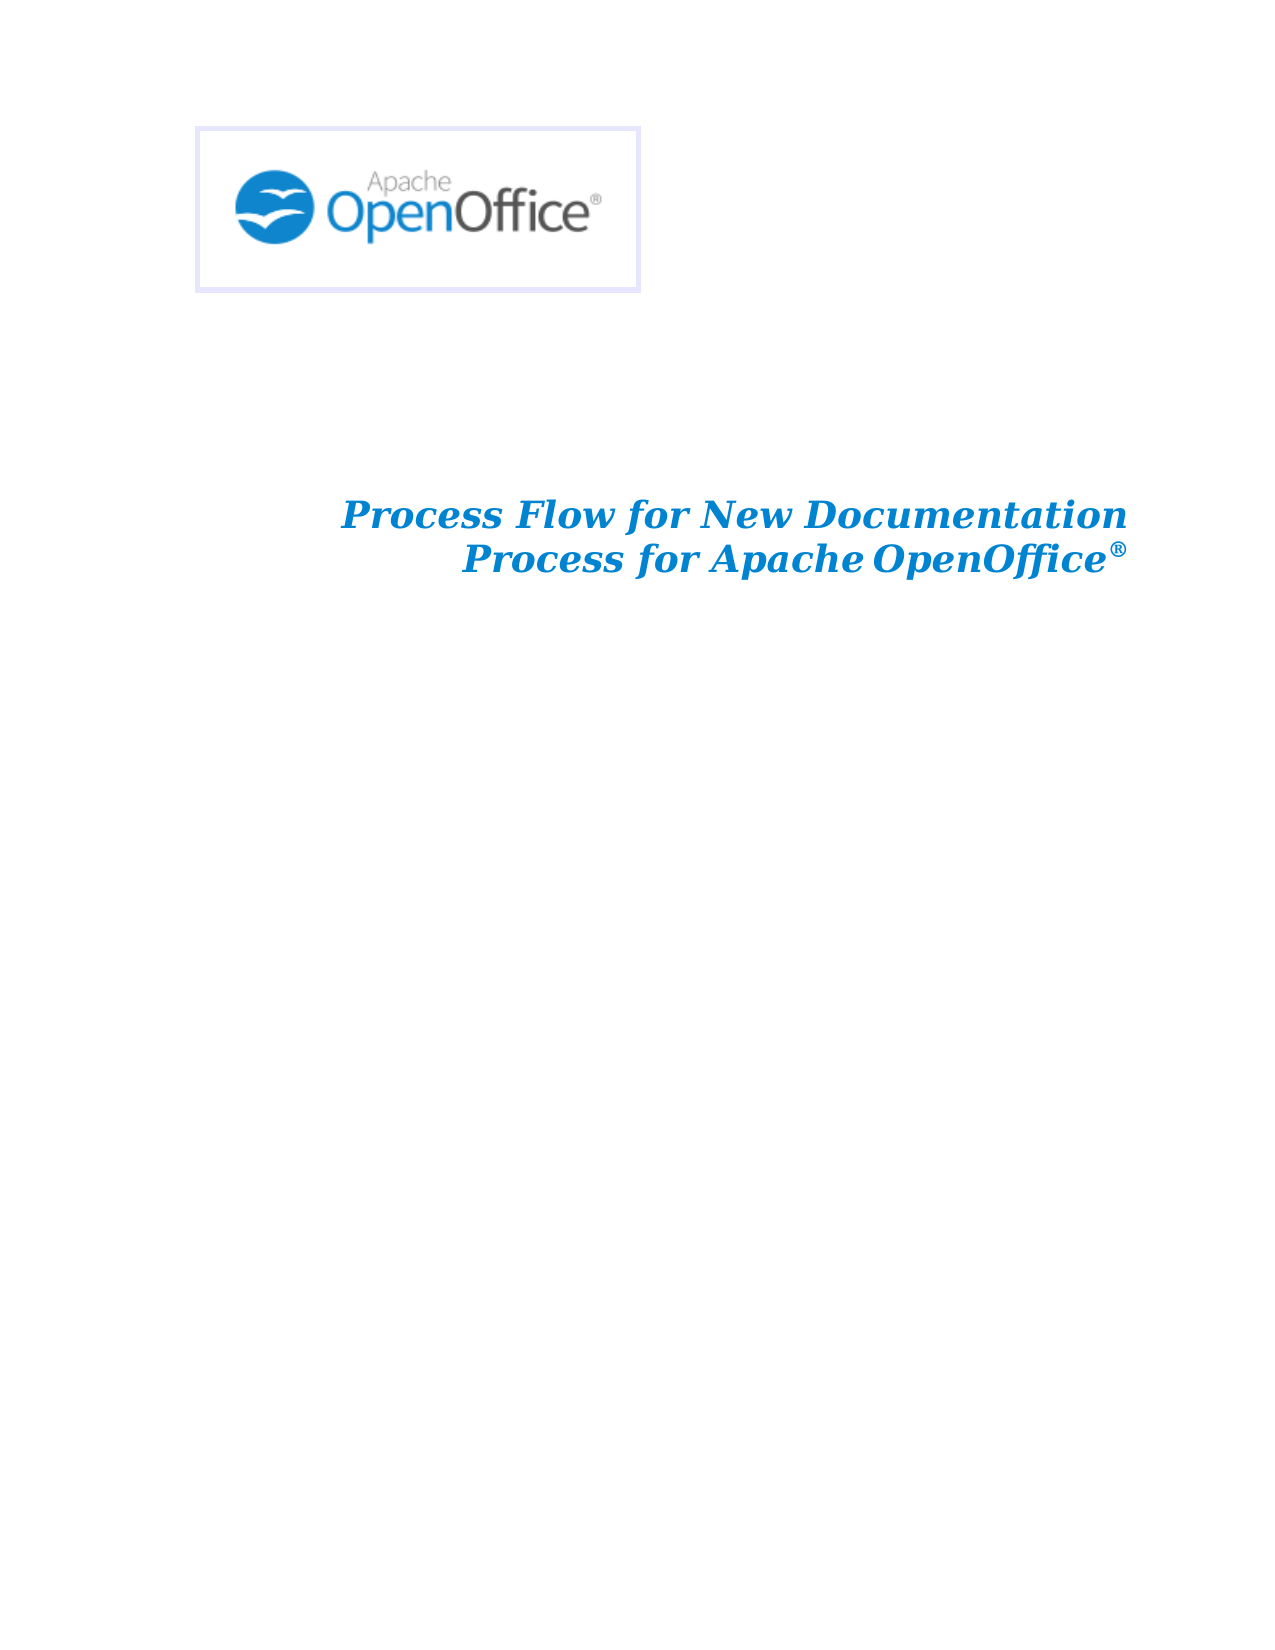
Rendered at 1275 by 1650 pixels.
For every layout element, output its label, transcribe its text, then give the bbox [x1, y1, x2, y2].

picture [202, 134, 633, 285]
text Process Flow for New Documentation Process for Apache OpenOffice® [188, 493, 1132, 581]
